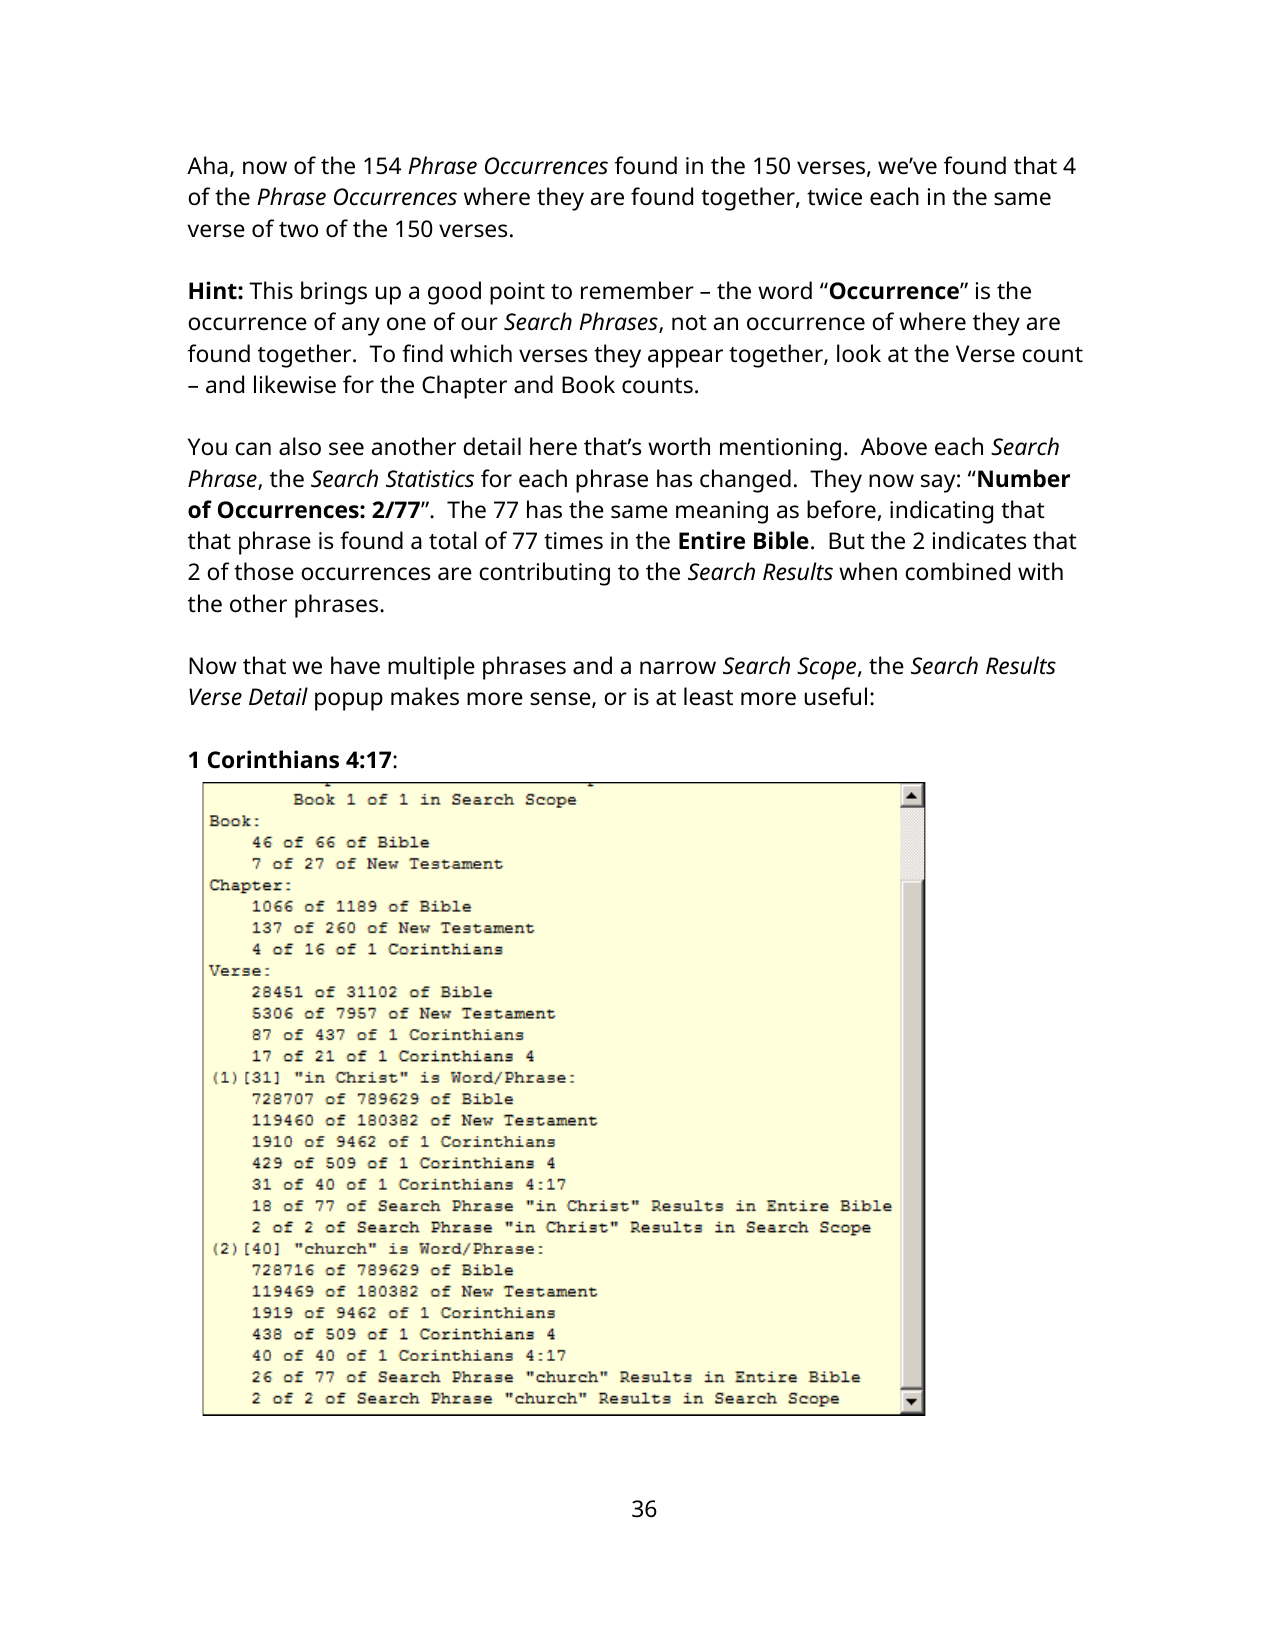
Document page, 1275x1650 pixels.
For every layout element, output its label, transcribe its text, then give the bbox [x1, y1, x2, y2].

text Now that we have multiple phrases and a narrow Search Scope, the Search Results Verse Detail popup makes more sense, or is at least more useful: [187, 650, 1087, 712]
text You can also see another detail here that’s worth mentioning. Above each Search Phrase, the Search Statistics for each phrase has changed. They now say: “Number of Occurrences: 2/77”. The 77 has the same meaning as before, indicating that that phrase is found a total of 77 times in the Entire Bible. But the 2 indicates that 2 of those occurrences are contributing to the Search Results when combined with the other phrases. [187, 431, 1087, 619]
text Aha, now of the 154 Phrase Occurrences found in the 150 verses, we’ve found that 4 of the Phrase Occurrences where they are found together, twice each in the same verse of two of the 150 verses. [187, 150, 1087, 244]
text Hint: This brings up a good point to remember – the word “Occurrence” is the occurrence of any one of our Search Phrases, not an occurrence of where they are found together. To find which verses they appear together, look at the Verse count – and likewise for the Chapter and Book counts. [187, 275, 1087, 400]
text 1 Corinthians 4:17: [187, 744, 1087, 775]
picture [202, 782, 926, 1416]
